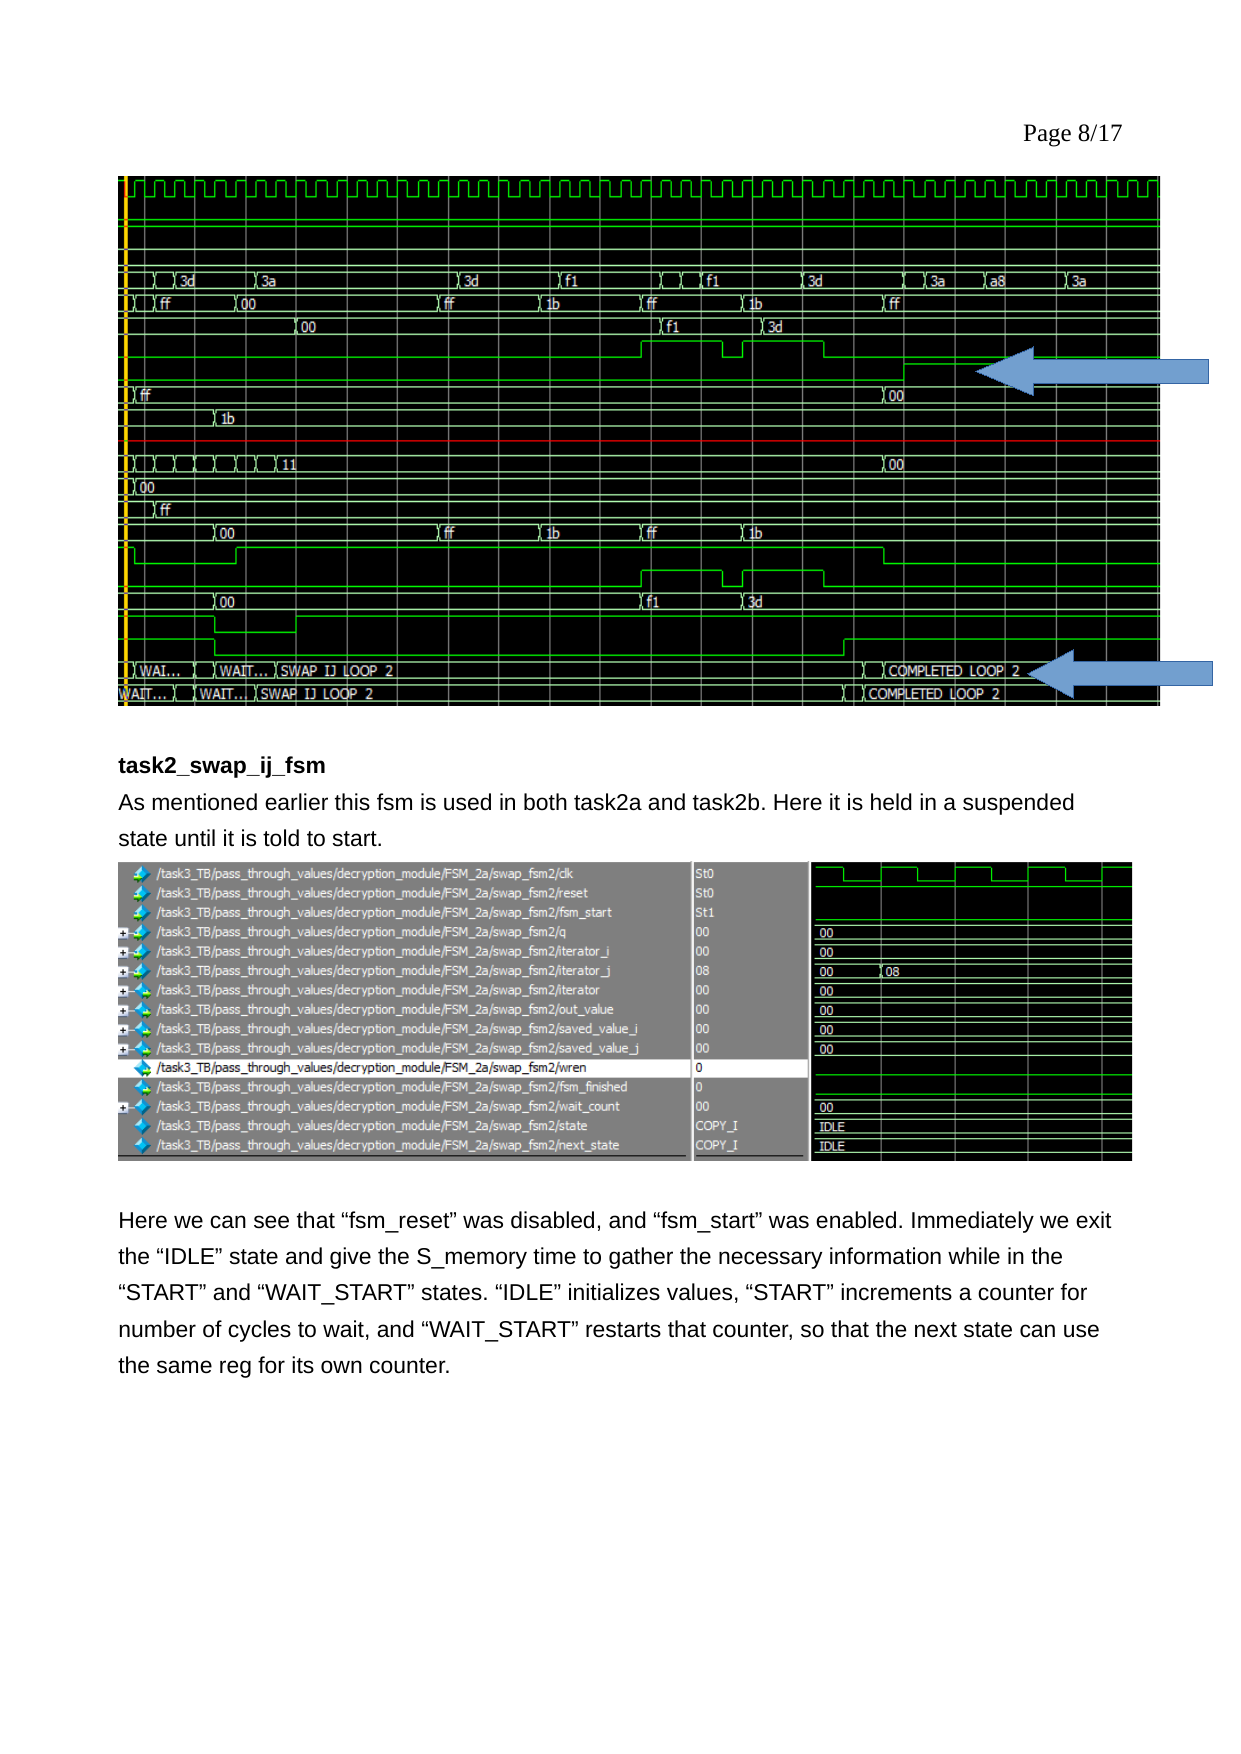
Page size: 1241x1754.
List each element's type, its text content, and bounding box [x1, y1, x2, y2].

text As mentioned earlier this fsm is used in both task2a and task2b. Here it is held in a suspended state until it is told to start. [118, 788, 1122, 851]
text task2_swap_ij_fsm [118, 752, 1122, 778]
picture [1121, 176, 1161, 359]
picture [1121, 686, 1161, 706]
text Here we can see that “fsm_reset” was disabled, and “fsm_start” was enabled. Immediately we exit the “IDLE” state and give the S_memory time to gather the necessary information while in the “START” and “WAIT_START” states. “IDLE” initializes values, “START” increments a counter for number of cycles to wait, and “WAIT_START” restarts that counter, so that the next state can use the same reg for its own counter. [118, 1207, 1122, 1378]
picture [1121, 384, 1161, 661]
